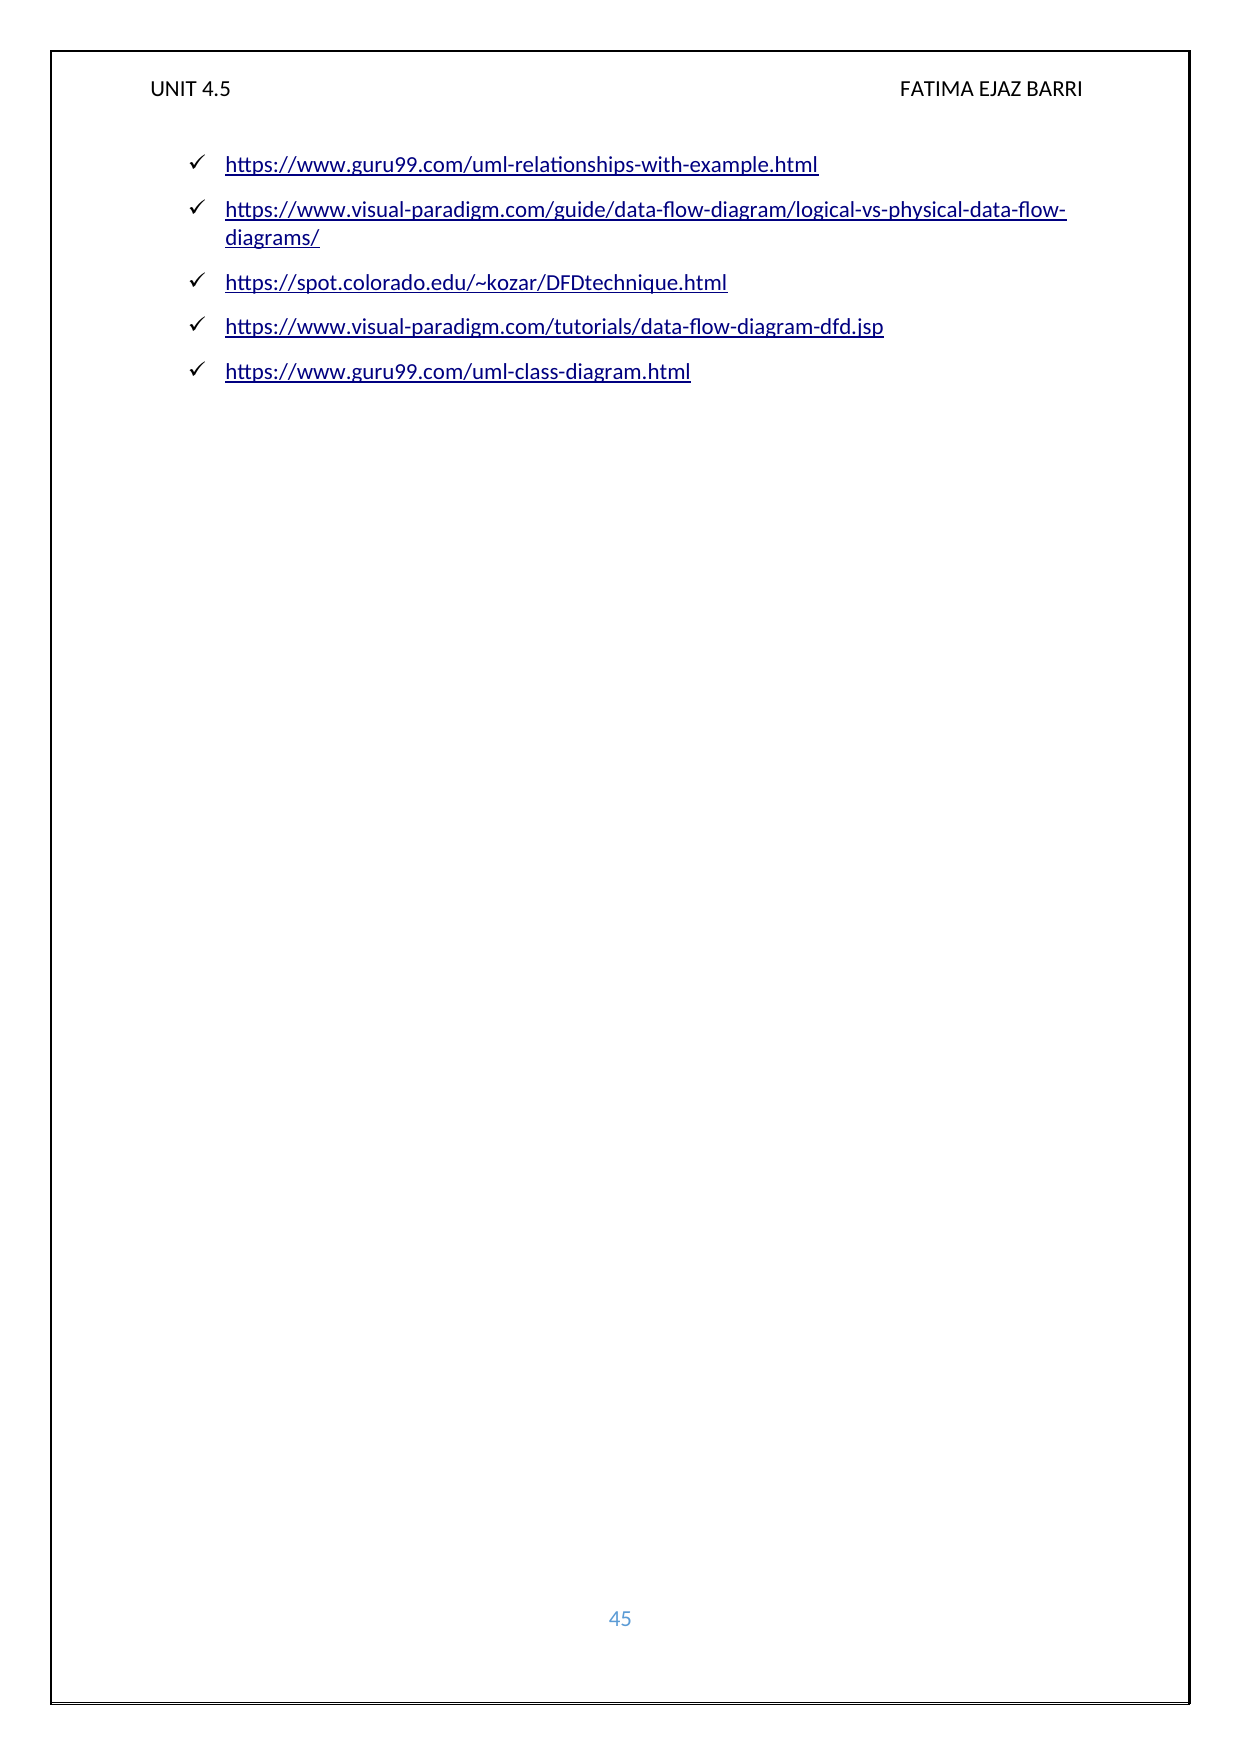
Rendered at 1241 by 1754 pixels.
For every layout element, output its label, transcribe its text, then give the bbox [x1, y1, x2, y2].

list https://spot.colorado.edu/~kozar/DFDtechnique.html [188, 268, 1090, 296]
list https://www.visual-paradigm.com/tutorials/data-flow-diagram-dfd.jsp [188, 312, 1090, 340]
list https://www.guru99.com/uml-class-diagram.html [188, 357, 1090, 385]
list https://www.guru99.com/uml-relationships-with-example.html [188, 150, 1090, 178]
list https://www.visual-paradigm.com/guide/data-flow-diagram/logical-vs-physical-data-flow-diagrams/ [188, 195, 1090, 251]
